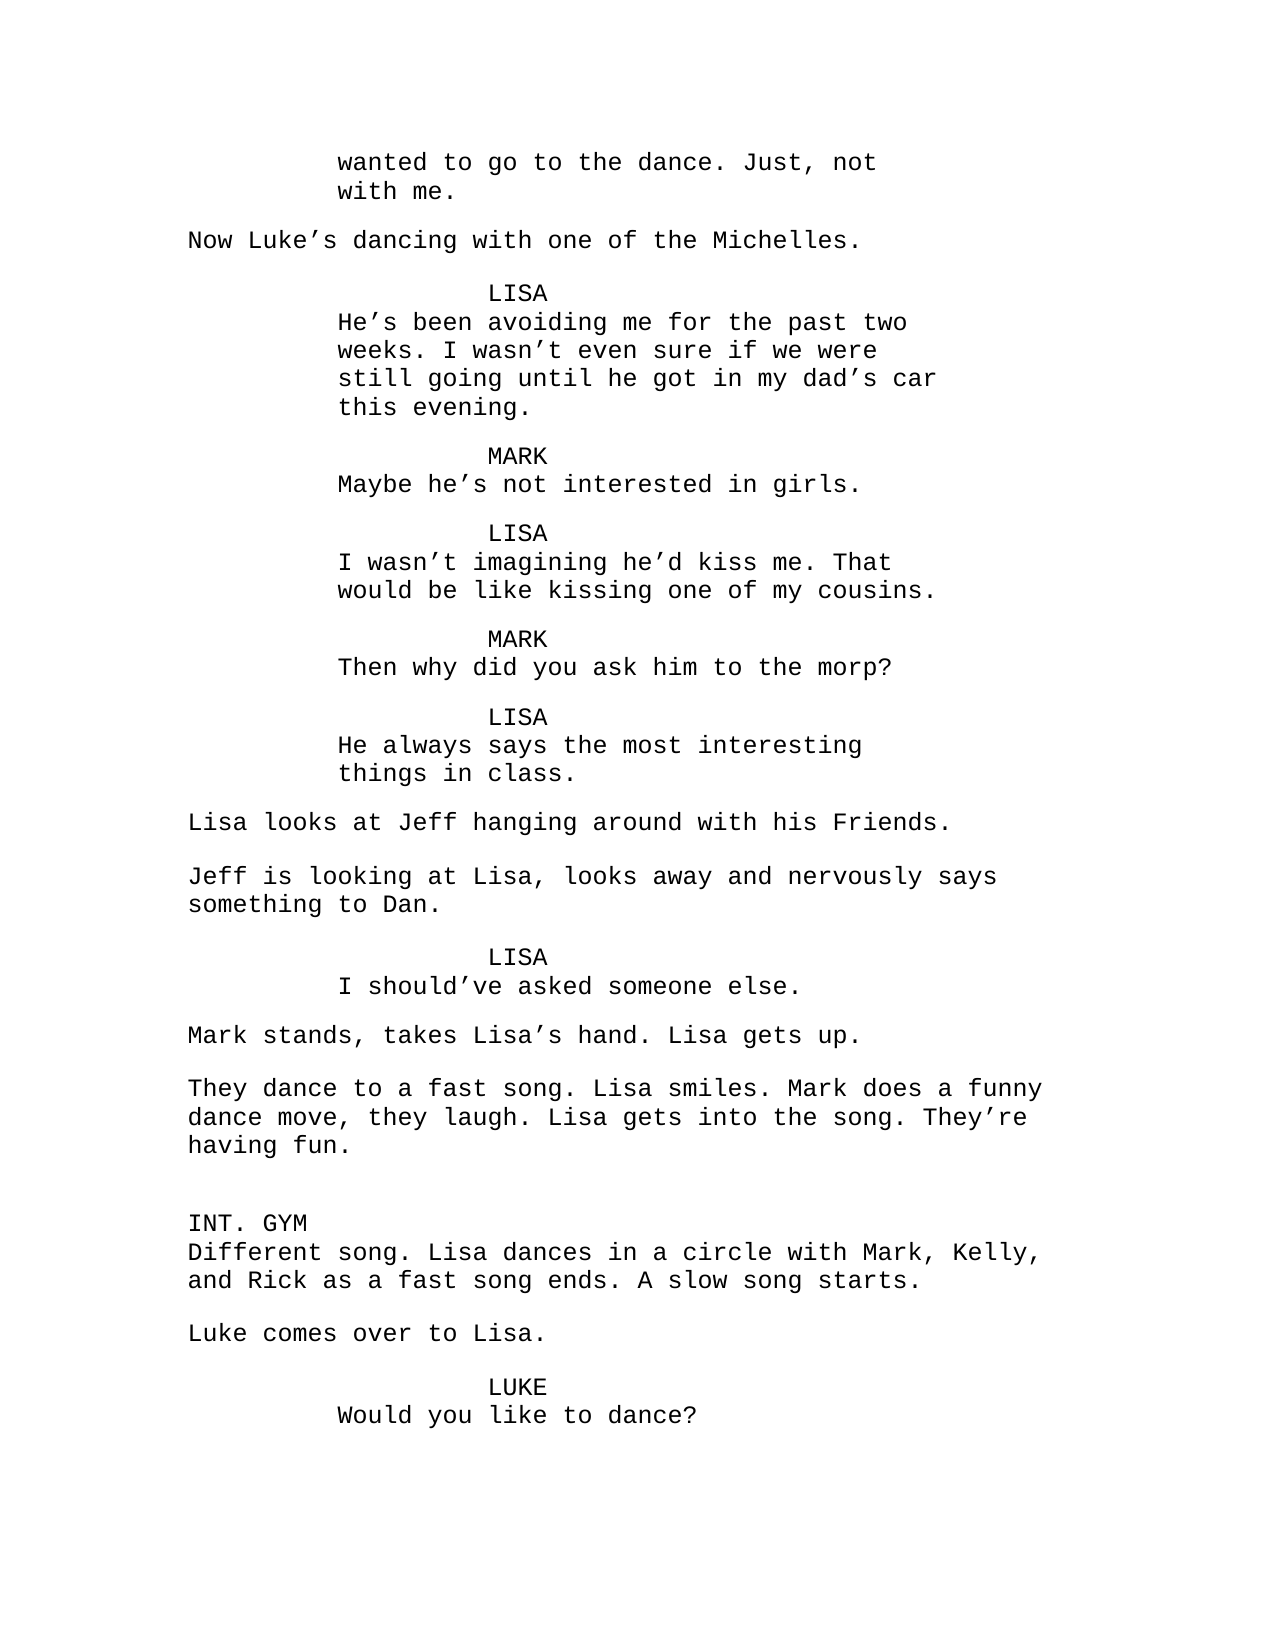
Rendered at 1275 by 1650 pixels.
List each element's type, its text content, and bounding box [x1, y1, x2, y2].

text LISA [187, 521, 1087, 549]
text Maybe he’s not interested in girls. [337, 472, 937, 500]
text wanted to go to the dance. Just, not with me. [337, 150, 937, 207]
text He always says the most interesting things in class. [337, 732, 937, 789]
text Lisa looks at Jeff hanging around with his Friends. [187, 810, 1087, 838]
text MARK [187, 627, 1087, 655]
text Jeff is looking at Lisa, looks away and nervously says something to Dan. [187, 863, 1087, 920]
text Mark stands, takes Lisa’s hand. Lisa gets up. [187, 1022, 1087, 1051]
text LISA [187, 945, 1087, 973]
text Then why did you ask him to the morp? [337, 655, 937, 683]
text I wasn’t imagining he’d kiss me. That would be like kissing one of my cousins. [337, 549, 937, 606]
text Now Luke’s dancing with one of the Michelles. [187, 227, 1087, 256]
text I should’ve asked someone else. [337, 973, 937, 1002]
text Different song. Lisa dances in a circle with Mark, Kelly, and Rick as a fast song ends. A slow song starts. [187, 1239, 1087, 1296]
text LISA [187, 704, 1087, 732]
text MARK [187, 443, 1087, 472]
text LUKE [187, 1374, 1087, 1402]
text Luke comes over to Lisa. [187, 1321, 1087, 1349]
text He’s been avoiding me for the past two weeks. I wasn’t even sure if we were still going until he got in my dad’s car this evening. [337, 309, 937, 422]
text They dance to a fast song. Lisa smiles. Mark does a funny dance move, they laugh. Lisa gets into the song. They’re having fun. [187, 1076, 1087, 1161]
text Would you like to dance? [337, 1402, 937, 1431]
text LISA [187, 281, 1087, 309]
subtitle INT. GYM [187, 1211, 1087, 1239]
